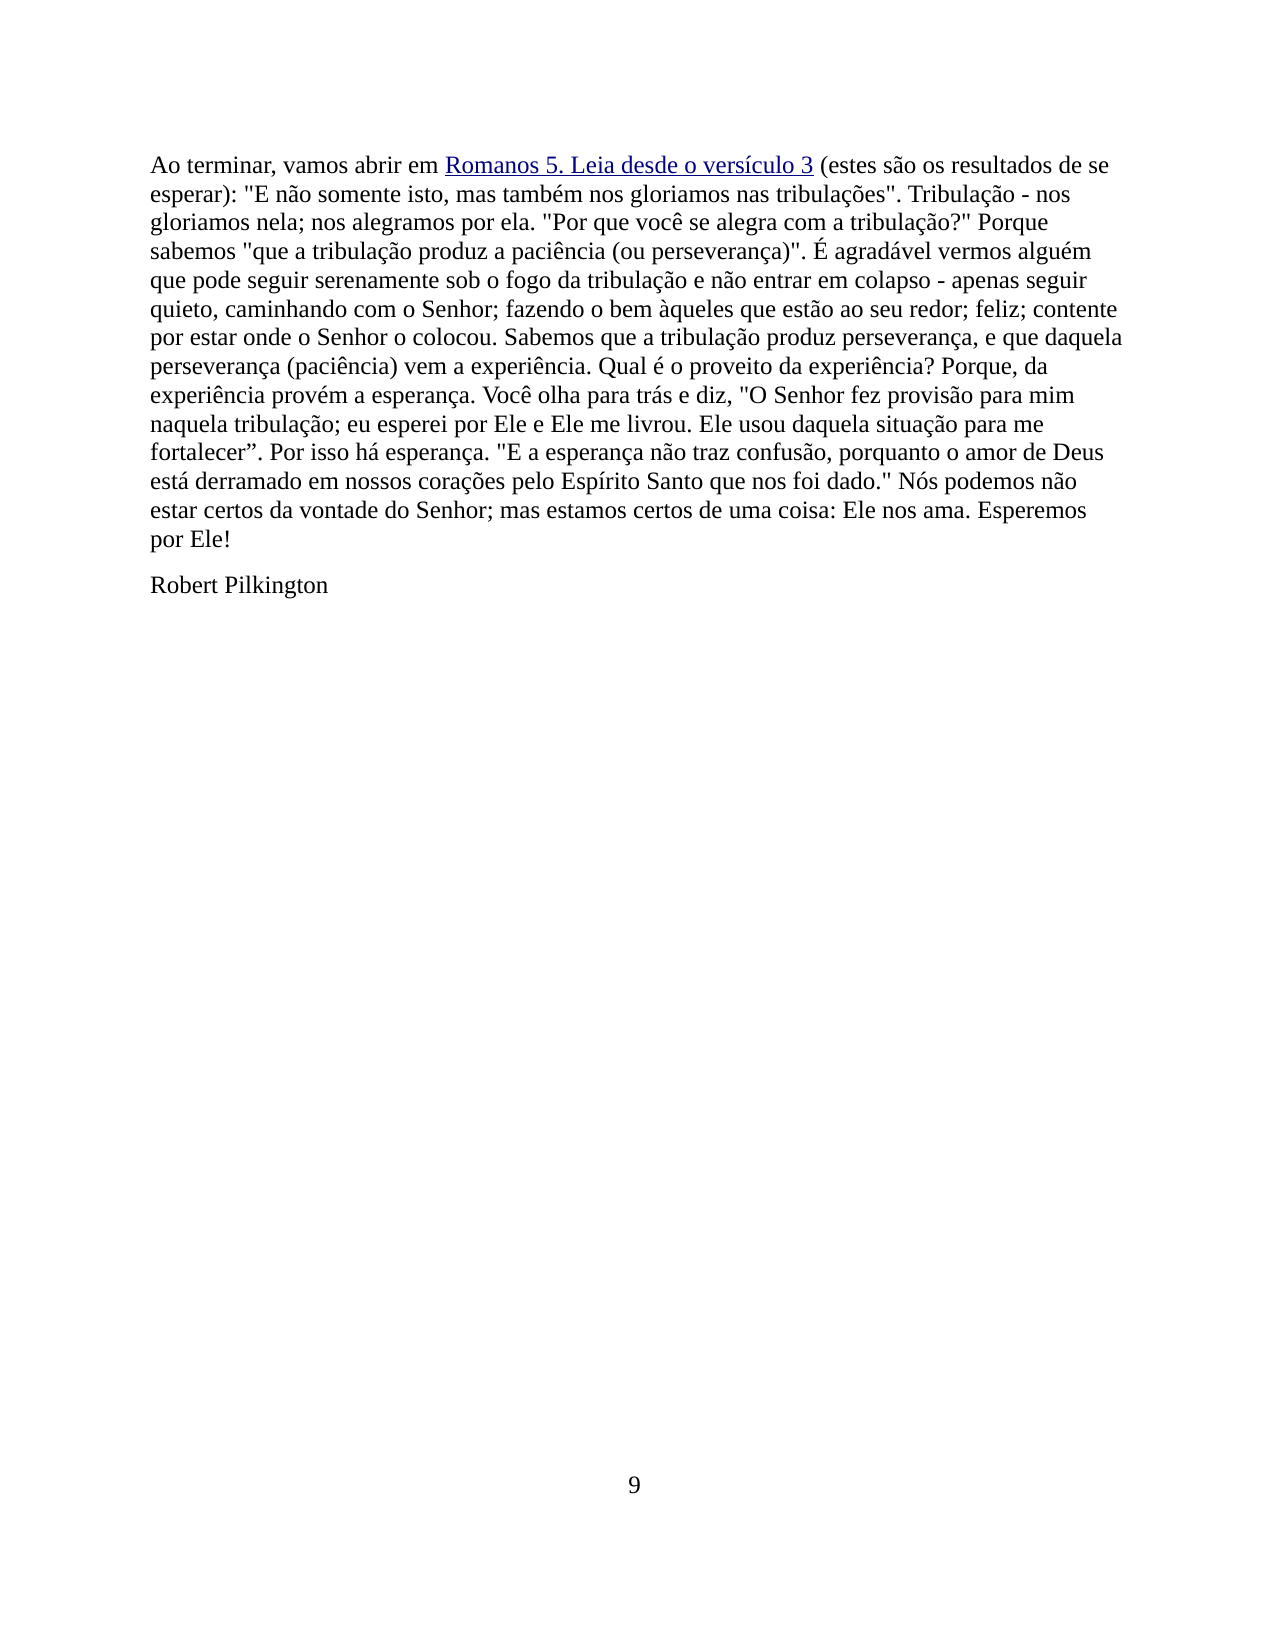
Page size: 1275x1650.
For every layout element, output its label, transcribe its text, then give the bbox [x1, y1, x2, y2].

text Robert Pilkington [150, 570, 1125, 599]
text Ao terminar, vamos abrir em Romanos 5. Leia desde o versículo 3 (estes são os resultados de se esperar): "E não somente isto, mas também nos gloriamos nas tribulações". Tribulação - nos gloriamos nela; nos alegramos por ela. "Por que você se alegra com a tribulação?" Porque sabemos "que a tribulação produz a paciência (ou perseverança)". É agradável vermos alguém que pode seguir serenamente sob o fogo da tribulação e não entrar em colapso - apenas seguir quieto, caminhando com o Senhor; fazendo o bem àqueles que estão ao seu redor; feliz; contente por estar onde o Senhor o colocou. Sabemos que a tribulação produz perseverança, e que daquela perseverança (paciência) vem a experiência. Qual é o proveito da experiência? Porque, da experiência provém a esperança. Você olha para trás e diz, "O Senhor fez provisão para mim naquela tribulação; eu esperei por Ele e Ele me livrou. Ele usou daquela situação para me fortalecer”. Por isso há esperança. "E a esperança não traz confusão, porquanto o amor de Deus está derramado em nossos corações pelo Espírito Santo que nos foi dado." Nós podemos não estar certos da vontade do Senhor; mas estamos certos de uma coisa: Ele nos ama. Esperemos por Ele! [150, 150, 1125, 552]
